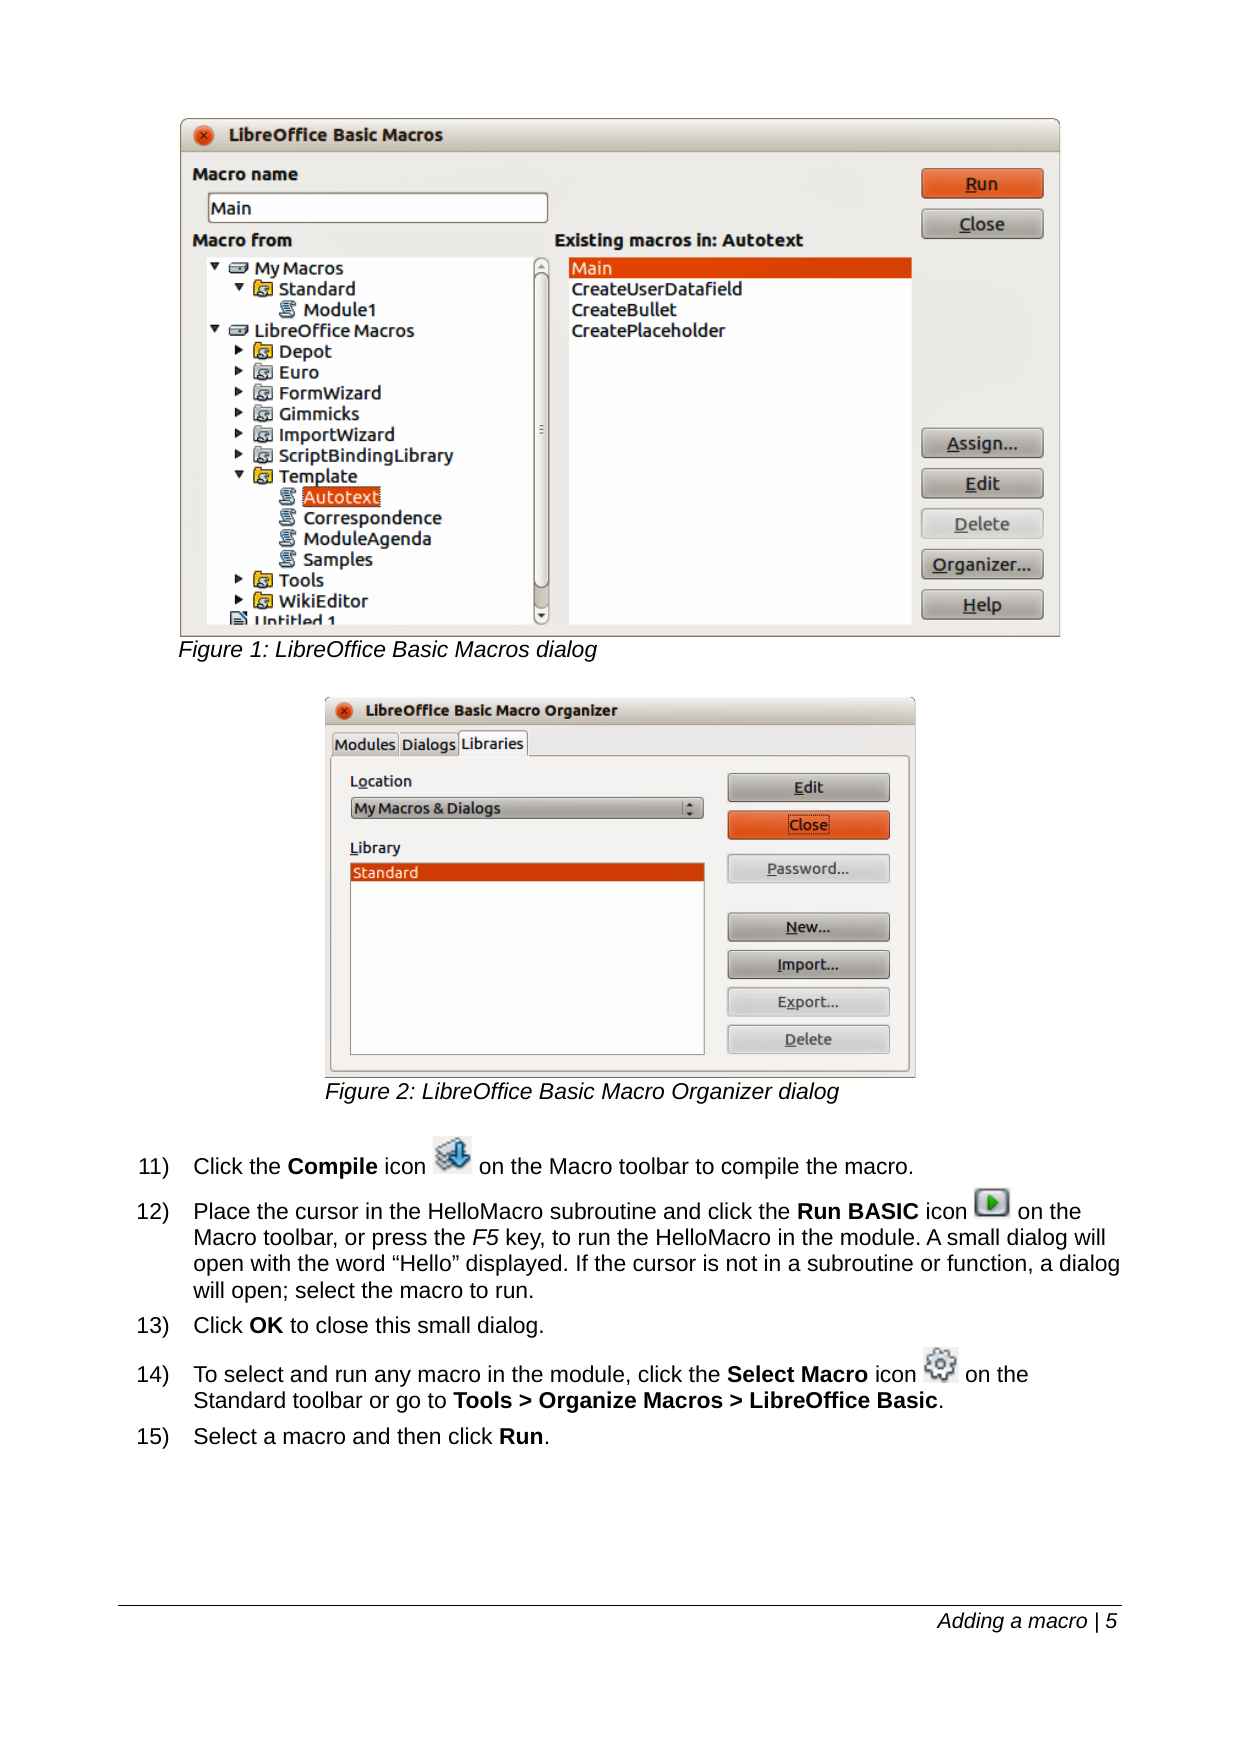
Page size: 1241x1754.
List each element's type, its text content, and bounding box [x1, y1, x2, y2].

list Click OK to close this small dialog. [169, 1312, 1122, 1338]
list Place the cursor in the HelloMacro subroutine and click the Run BASIC icon on the Macro toolbar, or press the F5 key, to run the HelloMacro in the module. A small dialog will open with the word “Hello” displayed. If the cursor is not in a subroutine or function, a dialog will open; select the macro to run. [169, 1188, 1122, 1303]
text Figure 2: LibreOffice Basic Macro Organizer dialog [325, 1078, 915, 1104]
list To select and run any macro in the module, click the Select Macro icon on the Standard toolbar or go to Tools > Organize Macros > LibreOffice Basic. [169, 1347, 1122, 1414]
list Select a macro and then click Run. [169, 1423, 1122, 1449]
list Click the Compile icon on the Macro toolbar to compile the macro. [169, 1137, 1122, 1179]
picture [325, 697, 916, 1078]
picture [973, 1187, 1012, 1219]
picture [923, 1347, 959, 1383]
text Figure 1: LibreOffice Basic Macros dialog [178, 118, 1062, 663]
picture [180, 118, 1060, 637]
picture [432, 1136, 473, 1174]
